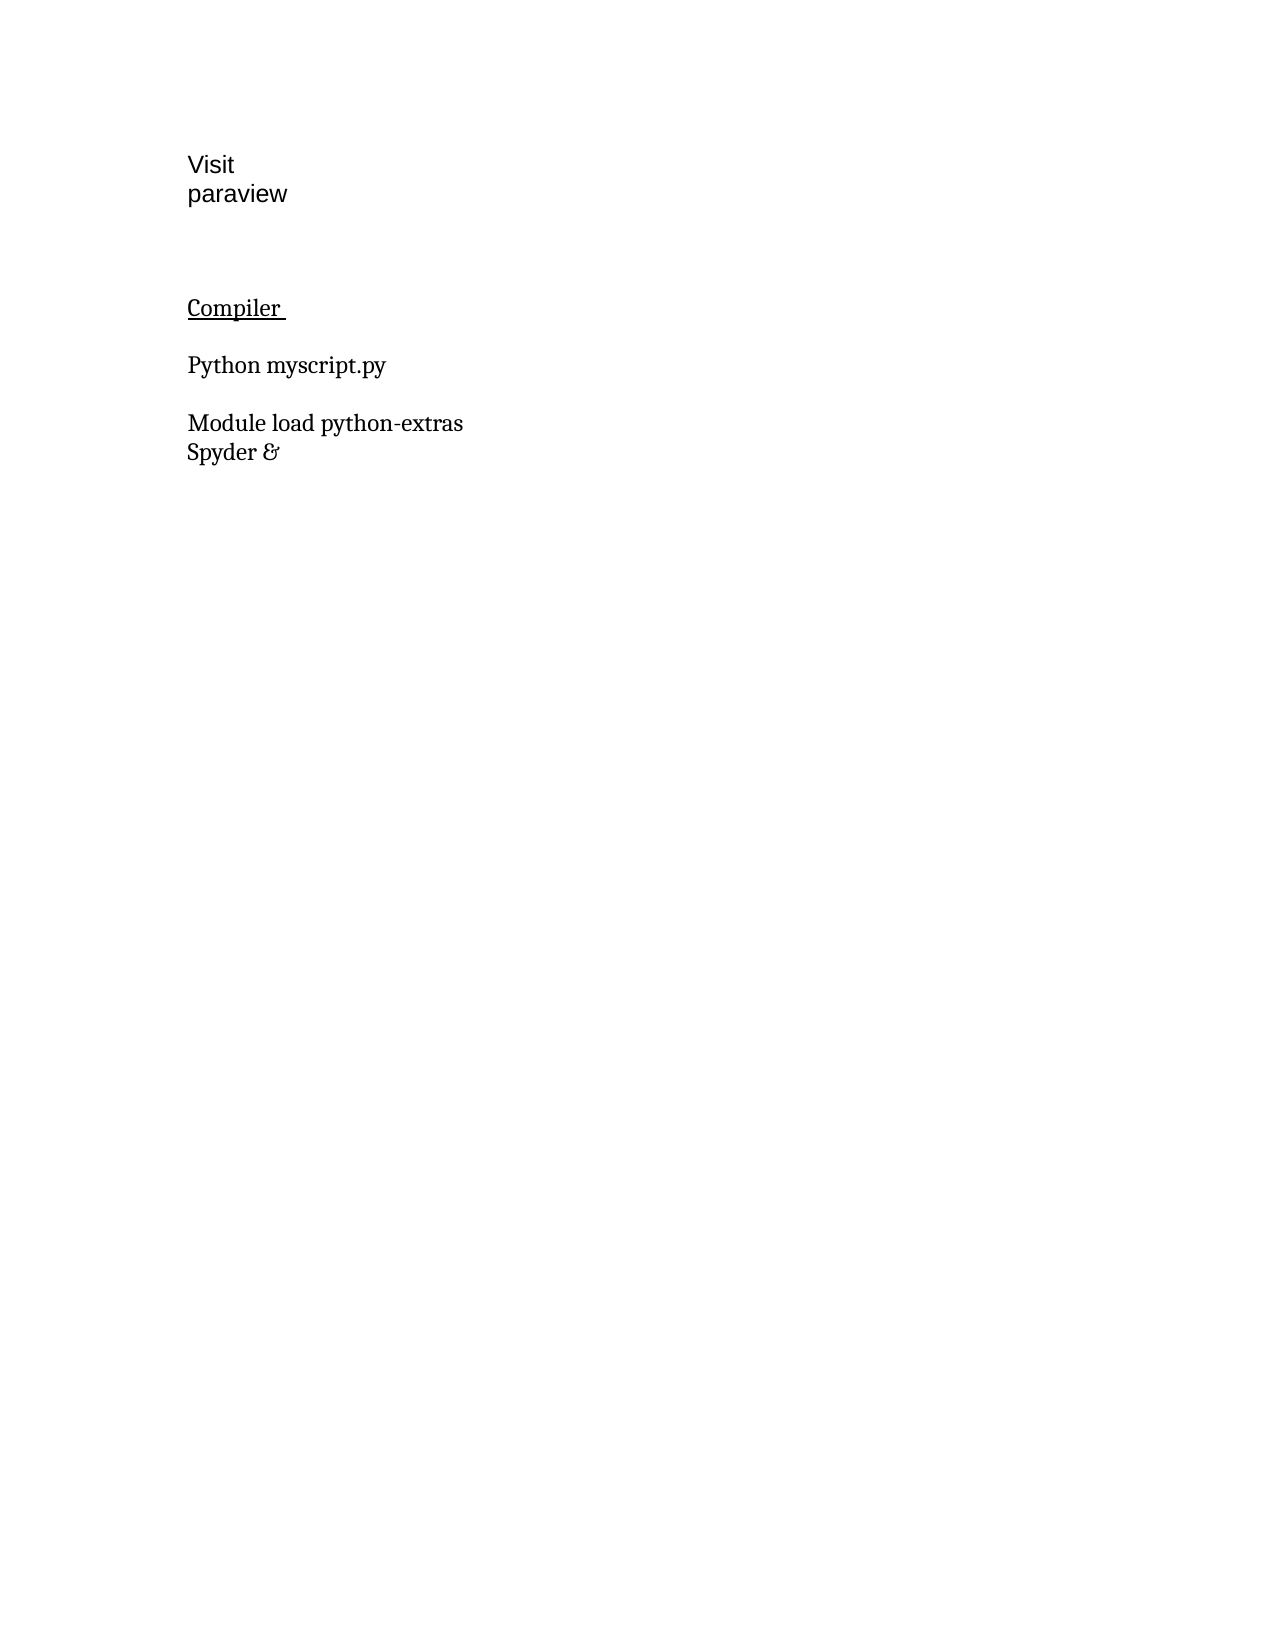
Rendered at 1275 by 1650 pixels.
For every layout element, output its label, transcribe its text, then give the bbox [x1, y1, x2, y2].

text paraview [187, 179, 1087, 207]
text Compiler [187, 294, 1087, 322]
text Python myscript.py [187, 351, 1087, 380]
text Spyder & [187, 437, 1087, 466]
text Visit [187, 150, 1087, 179]
text Module load python-extras [187, 409, 1087, 437]
